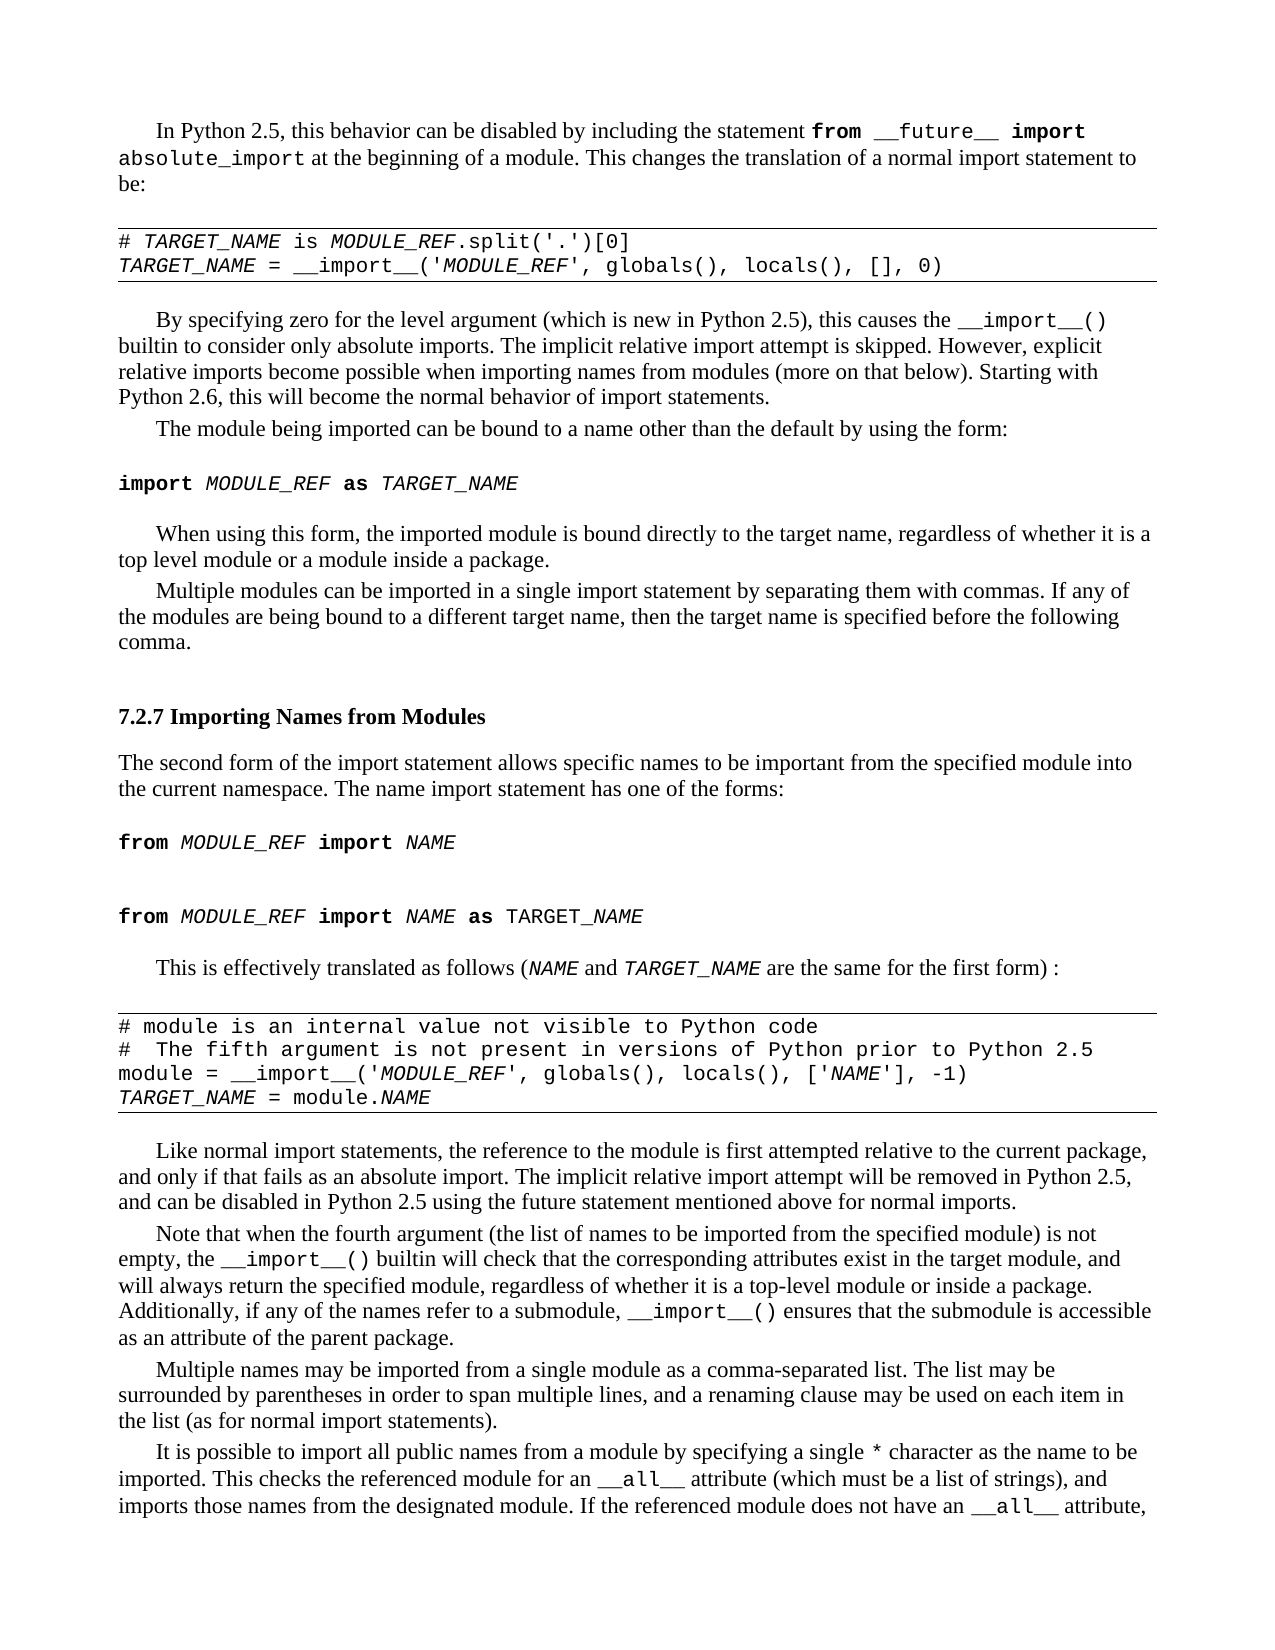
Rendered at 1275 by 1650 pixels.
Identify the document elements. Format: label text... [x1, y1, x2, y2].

text # TARGET_NAME is MODULE_REF.split('.')[0] [118, 229, 1157, 255]
text import MODULE_REF as TARGET_NAME [118, 472, 1157, 496]
text In Python 2.5, this behavior can be disabled by including the statement from __future__ import absolute_import at the beginning of a module. This changes the translation of a normal import statement to be: [118, 118, 1157, 197]
text It is possible to import all public names from a module by specifying a single * character as the name to be imported. This checks the referenced module for an __all__ attribute (which must be a list of strings), and imports those names from the designated module. If the referenced module does not have an __all__ attribute, [118, 1439, 1157, 1519]
text from MODULE_REF import NAME as TARGET_NAME [118, 906, 1157, 930]
text module = __import__('MODULE_REF', globals(), locals(), ['NAME'], -1) [118, 1063, 1157, 1087]
text This is effectively translated as follows (NAME and TARGET_NAME are the same for the first form) : [118, 955, 1157, 981]
text from MODULE_REF import NAME [118, 832, 1157, 856]
text Note that when the fourth argument (the list of names to be imported from the specified module) is not empty, the __import__() builtin will check that the corresponding attributes exist in the target module, and will always return the specified module, regardless of whether it is a top-level module or inside a package. Additionally, if any of the names refer to a submodule, __import__() ensures that the submodule is accessible as an attribute of the parent package. [118, 1221, 1157, 1351]
text # module is an internal value not visible to Python code [118, 1014, 1157, 1039]
text The second form of the import statement allows specific names to be important from the specified module into the current namespace. The name import statement has one of the forms: [118, 750, 1157, 801]
text Like normal import statements, the reference to the module is first attempted relative to the current package, and only if that fails as an absolute import. The implicit relative import attempt will be removed in Python 2.5, and can be disabled in Python 2.5 using the future statement mentioned above for normal imports. [118, 1138, 1157, 1215]
text When using this form, the imported module is bound directly to the target name, regardless of whether it is a top level module or a module inside a package. [118, 521, 1157, 572]
text TARGET_NAME = module.NAME [118, 1087, 1157, 1112]
text TARGET_NAME = __import__('MODULE_REF', globals(), locals(), [], 0) [118, 255, 1157, 281]
text By specifying zero for the level argument (which is new in Python 2.5), this causes the __import__() builtin to consider only absolute imports. The implicit relative import attempt is skipped. However, explicit relative imports become possible when importing names from modules (more on that below). Starting with Python 2.6, this will become the normal behavior of import statements. [118, 307, 1157, 409]
text Multiple modules can be imported in a single import statement by separating them with commas. If any of the modules are being bound to a different target name, then the target name is specified before the following comma. [118, 578, 1157, 654]
subtitle 7.2.7 Importing Names from Modules [118, 698, 1157, 729]
text Multiple names may be imported from a single module as a comma-separated list. The list may be surrounded by parentheses in order to span multiple lines, and a renaming clause may be used on each item in the list (as for normal import statements). [118, 1357, 1157, 1433]
text # The fifth argument is not present in versions of Python prior to Python 2.5 [118, 1039, 1157, 1063]
text The module being imported can be bound to a name other than the default by using the form: [118, 416, 1157, 441]
